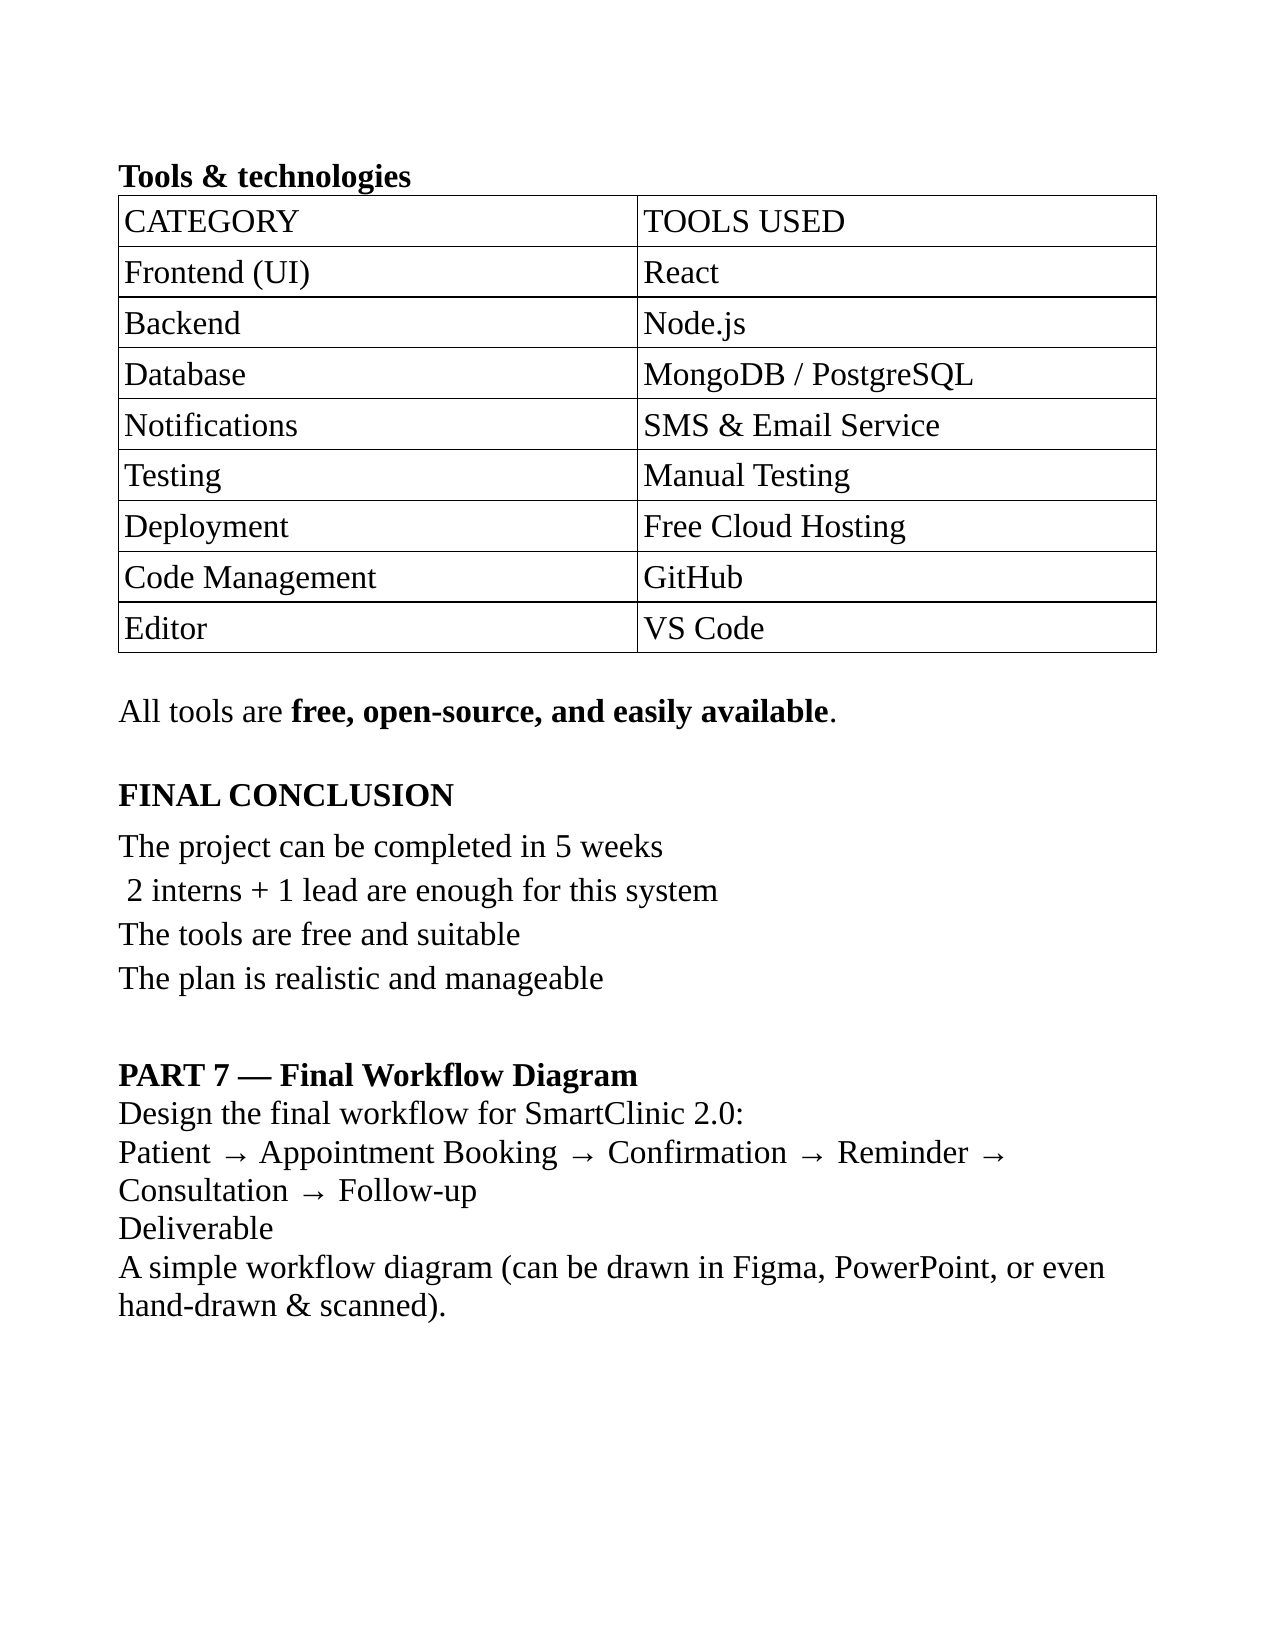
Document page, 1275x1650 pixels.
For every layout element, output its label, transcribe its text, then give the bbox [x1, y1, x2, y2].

text Patient → Appointment Booking → Confirmation → Reminder → Consultation → Follow-up [118, 1132, 1157, 1209]
table_cell Deployment [119, 501, 637, 551]
table_cell Code Management [119, 552, 637, 601]
text A simple workflow diagram (can be drawn in Figma, PowerPoint, or even hand-drawn & scanned). [118, 1247, 1157, 1324]
table_cell MongoDB / PostgreSQL [638, 348, 1156, 398]
text PART 7 — Final Workflow Diagram [118, 1055, 1157, 1094]
table_cell Manual Testing [638, 450, 1156, 500]
table_cell Node.js [638, 298, 1156, 347]
table_cell Free Cloud Hosting [638, 501, 1156, 551]
subtitle FINAL CONCLUSION [118, 775, 1157, 814]
text Tools & technologies [118, 156, 1157, 195]
table_header TOOLS USED [638, 196, 1156, 246]
table_header CATEGORY [119, 196, 637, 246]
table_cell Editor [119, 603, 637, 652]
table_cell SMS & Email Service [638, 399, 1156, 449]
table_cell GitHub [638, 552, 1156, 601]
text The project can be completed in 5 weeks 2 interns + 1 lead are enough for this system The tools are free and suitable The plan is realistic and manageable [118, 826, 1157, 997]
text All tools are free, open-source, and easily available. [118, 692, 1157, 730]
table_cell Frontend (UI) [119, 247, 637, 296]
table_cell Testing [119, 450, 637, 500]
text Deliverable [118, 1209, 1157, 1247]
text Design the final workflow for SmartClinic 2.0: [118, 1094, 1157, 1132]
table_cell React [638, 247, 1156, 296]
table_cell Database [119, 348, 637, 398]
table_cell VS Code [638, 603, 1156, 652]
table_cell Backend [119, 298, 637, 347]
table_cell Notifications [119, 399, 637, 449]
